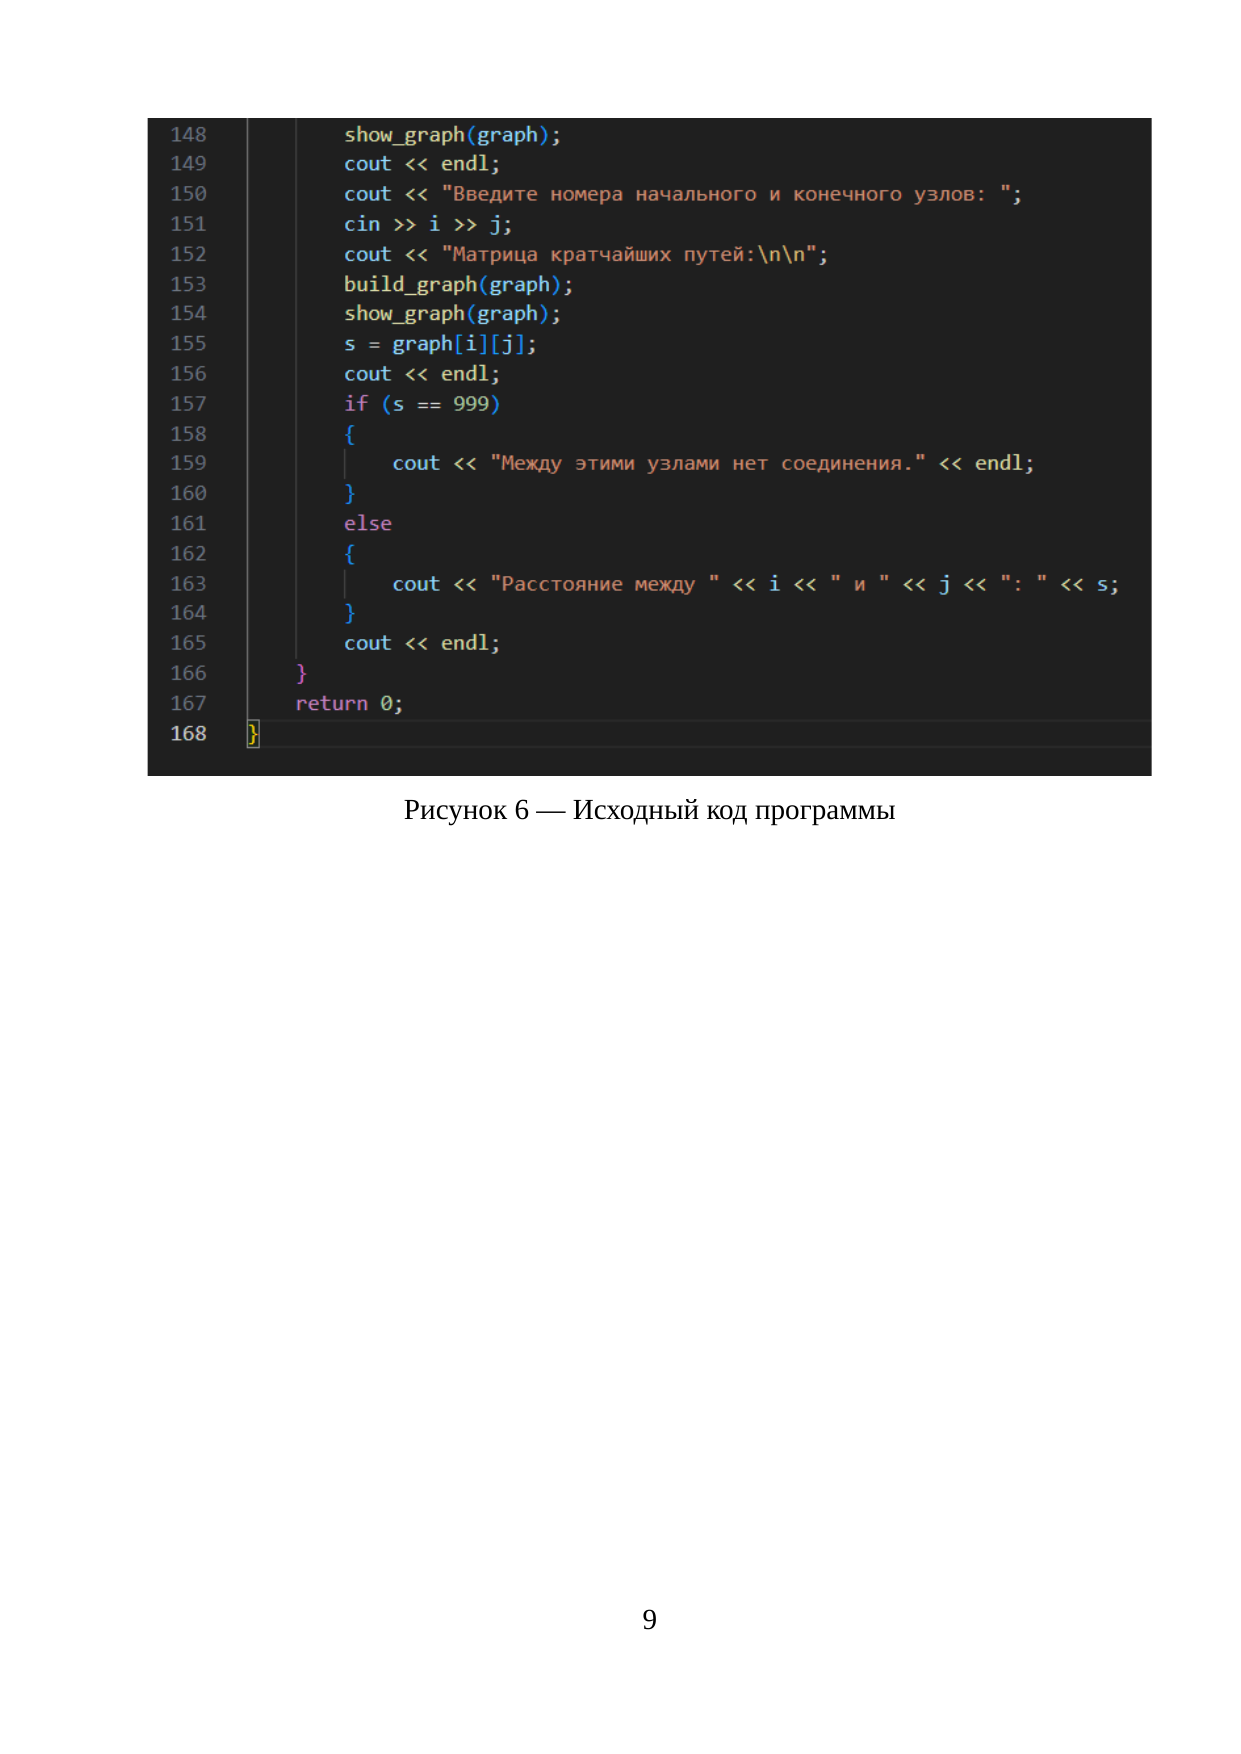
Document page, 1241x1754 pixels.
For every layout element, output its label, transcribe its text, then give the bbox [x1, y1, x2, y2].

picture [147, 118, 1152, 776]
text Рисунок 6 — Исходный код программы [148, 776, 1152, 826]
